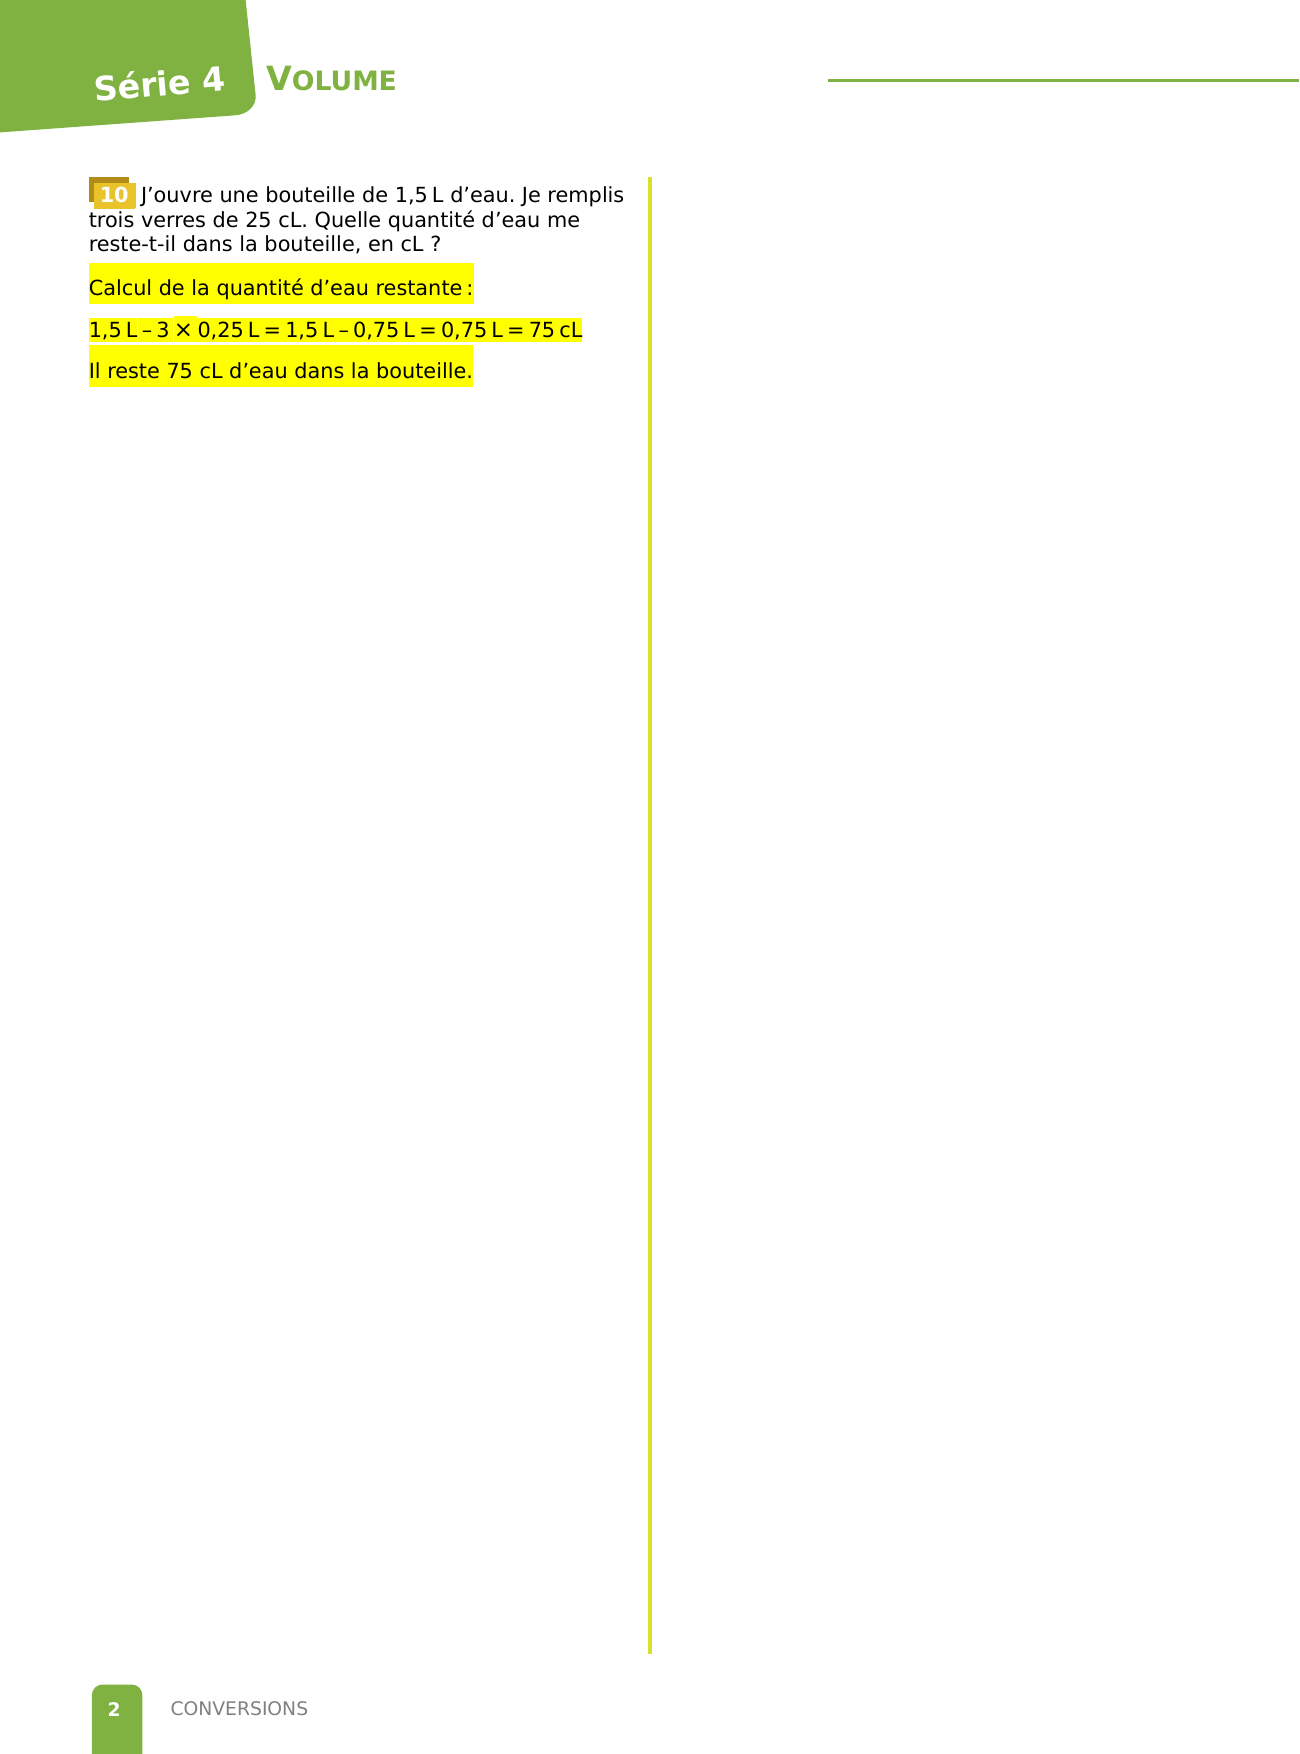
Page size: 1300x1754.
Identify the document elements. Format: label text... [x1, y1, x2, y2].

list Il reste 75 cL d’eau dans la bouteille. [88, 345, 629, 387]
subtitle J’ouvre une bouteille de 1,5 L d’eau. Je remplis trois verres de 25 cL. Quelle quantité d’eau me reste-t-il dans la bouteille, en cL ? [88, 177, 629, 257]
list Calcul de la quantité d’eau restante : [88, 263, 629, 304]
list 1,5 L – 3 × 0,25 L = 1,5 L – 0,75 L = 0,75 L = 75 cL [88, 304, 629, 345]
